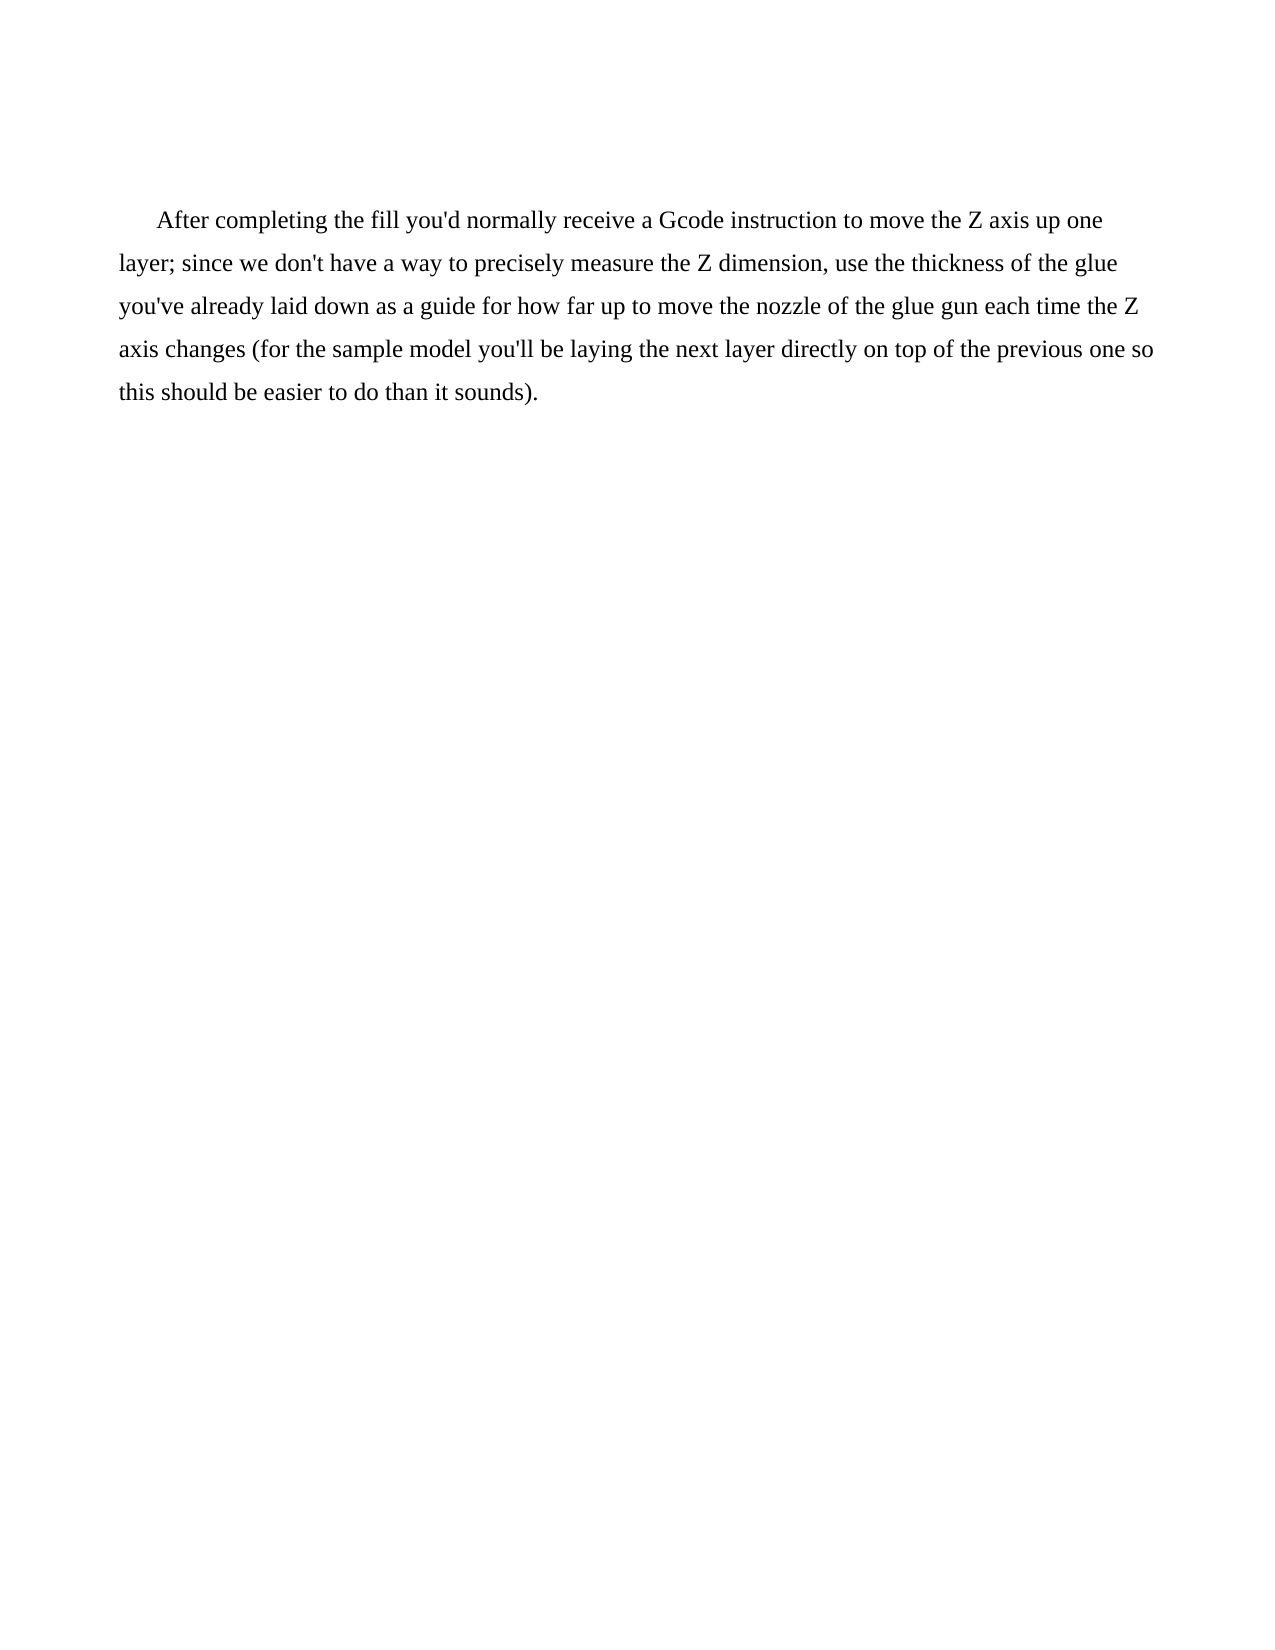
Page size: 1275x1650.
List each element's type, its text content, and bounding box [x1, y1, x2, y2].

text After completing the fill you'd normally receive a Gcode instruction to move the Z axis up one layer; since we don't have a way to precisely measure the Z dimension, use the thickness of the glue you've already laid down as a guide for how far up to move the nozzle of the glue gun each time the Z axis changes (for the sample model you'll be laying the next layer directly on top of the previous one so this should be easier to do than it sounds). [118, 205, 1156, 406]
